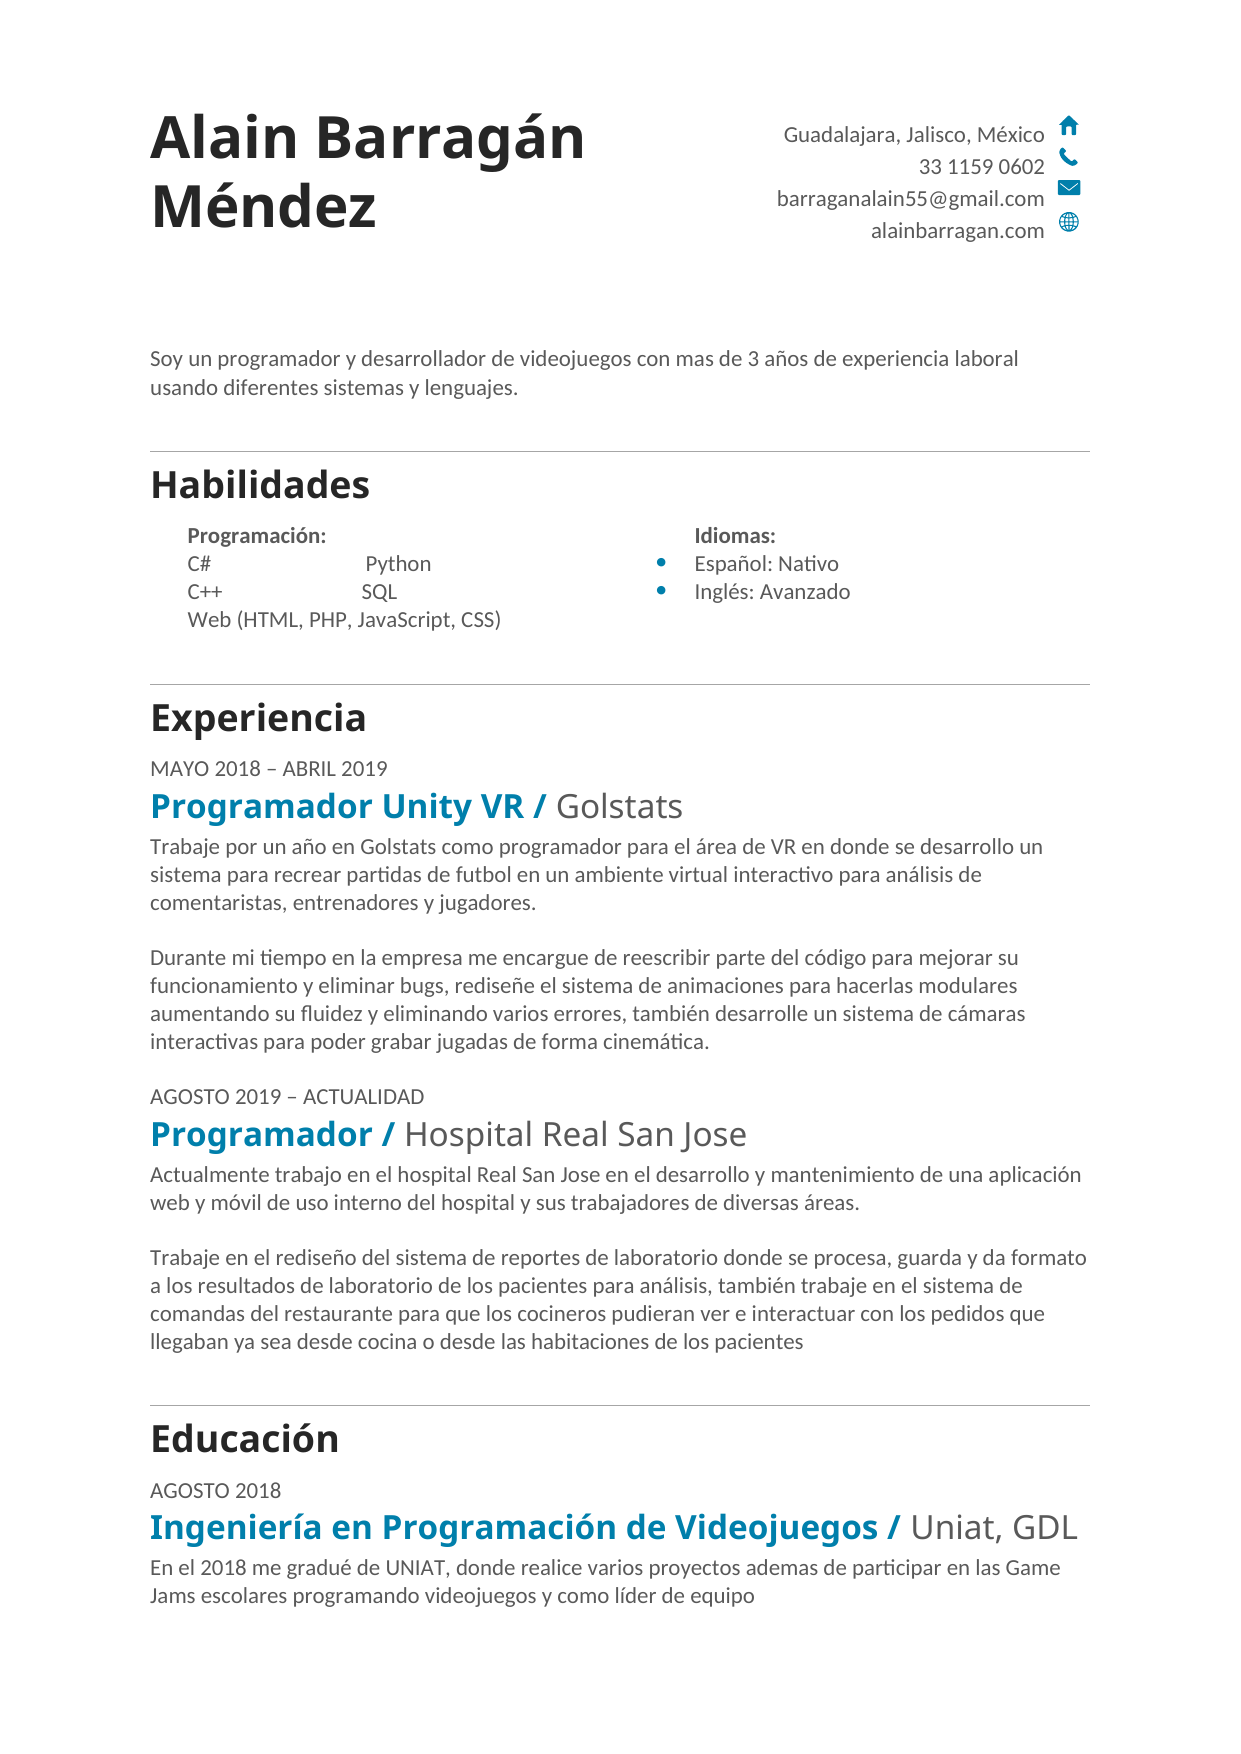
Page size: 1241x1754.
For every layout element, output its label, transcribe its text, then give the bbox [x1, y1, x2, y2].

text Trabaje por un año en Golstats como programador para el área de VR en donde se desarrollo un sistema para recrear partidas de futbol en un ambiente virtual interactivo para análisis de comentaristas, entrenadores y jugadores. [150, 832, 1090, 916]
table_cell [1048, 180, 1090, 212]
text Soy un programador y desarrollador de videojuegos con mas de 3 años de experiencia laboral usando diferentes sistemas y lenguajes. [150, 344, 1090, 401]
table_cell [1048, 148, 1090, 180]
table_cell [1048, 212, 1090, 244]
table_header Alain Barragán Méndez [150, 95, 653, 289]
subtitle Educación [150, 1406, 1090, 1463]
table_header Programación: C# Python C++ SQL Web (HTML, PHP, JavaScript, CSS) [150, 521, 619, 633]
table_header Idiomas: Español: Nativo Inglés: Avanzado [619, 521, 1090, 633]
text En el 2018 me gradué de UNIAT, donde realice varios proyectos ademas de participar en las Game Jams escolares programando videojuegos y como líder de equipo [150, 1553, 1090, 1609]
table_header Guadalajara, Jalisco, México [653, 116, 1048, 148]
subtitle Agosto 2018 [150, 1476, 1090, 1504]
subtitle Mayo 2018 – Abril 2019 [150, 754, 1090, 782]
subtitle Programador / Hospital Real San Jose [150, 1110, 1090, 1156]
table_header [1048, 116, 1090, 148]
subtitle Agosto 2019 – Actualidad [150, 1082, 1090, 1110]
table_cell alainbarragan.com [653, 212, 1048, 244]
table_header [653, 95, 1090, 116]
table_cell 33 1159 0602 [653, 148, 1048, 180]
subtitle Experiencia [150, 685, 1090, 742]
subtitle Ingeniería en Programación de Videojuegos / Uniat, GDL [150, 1504, 1090, 1549]
text Actualmente trabajo en el hospital Real San Jose en el desarrollo y mantenimiento de una aplicación web y móvil de uso interno del hospital y sus trabajadores de diversas áreas. [150, 1160, 1090, 1216]
subtitle Habilidades [150, 452, 1090, 509]
table_header [653, 244, 1090, 289]
table_cell barraganalain55@gmail.com [653, 180, 1048, 212]
text Durante mi tiempo en la empresa me encargue de reescribir parte del código para mejorar su funcionamiento y eliminar bugs, rediseñe el sistema de animaciones para hacerlas modulares aumentando su fluidez y eliminando varios errores, también desarrolle un sistema de cámaras interactivas para poder grabar jugadas de forma cinemática. [150, 943, 1090, 1055]
subtitle Programador Unity VR / Golstats [150, 782, 1090, 828]
text Trabaje en el rediseño del sistema de reportes de laboratorio donde se procesa, guarda y da formato a los resultados de laboratorio de los pacientes para análisis, también trabaje en el sistema de comandas del restaurante para que los cocineros pudieran ver e interactuar con los pedidos que llegaban ya sea desde cocina o desde las habitaciones de los pacientes [150, 1243, 1090, 1355]
